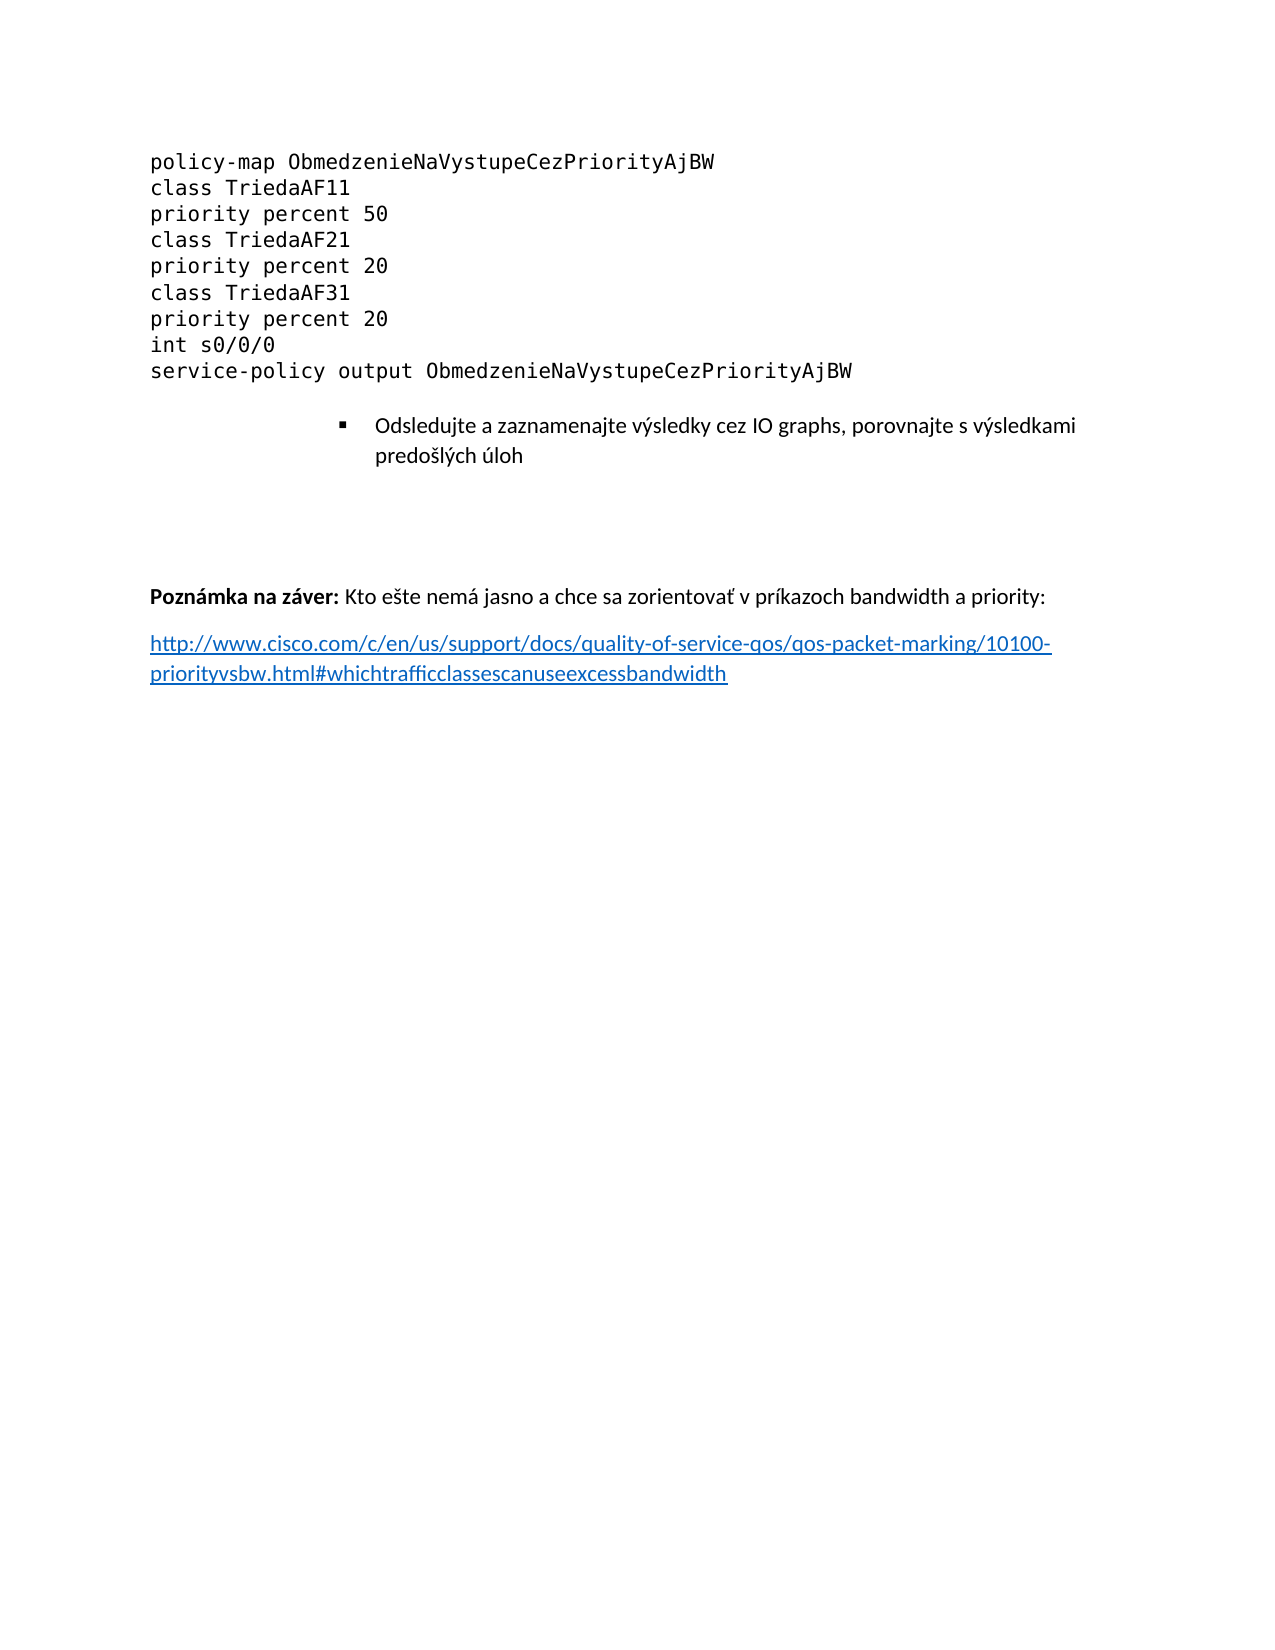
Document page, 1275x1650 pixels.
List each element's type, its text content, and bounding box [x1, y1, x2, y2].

list class TriedaAF11 [150, 176, 1125, 200]
list policy-map ObmedzenieNaVystupeCezPriorityAjBW [150, 150, 1125, 174]
list service-policy output ObmedzenieNaVystupeCezPriorityAjBW [150, 359, 1125, 383]
list Odsledujte a zaznamenajte výsledky cez IO graphs, porovnajte s výsledkami predošlých úloh [337, 411, 1125, 470]
list class TriedaAF31 [150, 281, 1125, 305]
text http://www.cisco.com/c/en/us/support/docs/quality-of-service-qos/qos-packet-marking/10100-priorityvsbw.html#whichtrafficclassescanuseexcessbandwidth [150, 629, 1125, 687]
list int s0/0/0 [150, 333, 1125, 357]
list priority percent 20 [150, 254, 1125, 279]
text Poznámka na záver: Kto ešte nemá jasno a chce sa zorientovať v príkazoch bandwidth a priority: [150, 582, 1125, 610]
list priority percent 50 [150, 202, 1125, 227]
list class TriedaAF21 [150, 228, 1125, 253]
list priority percent 20 [150, 307, 1125, 331]
